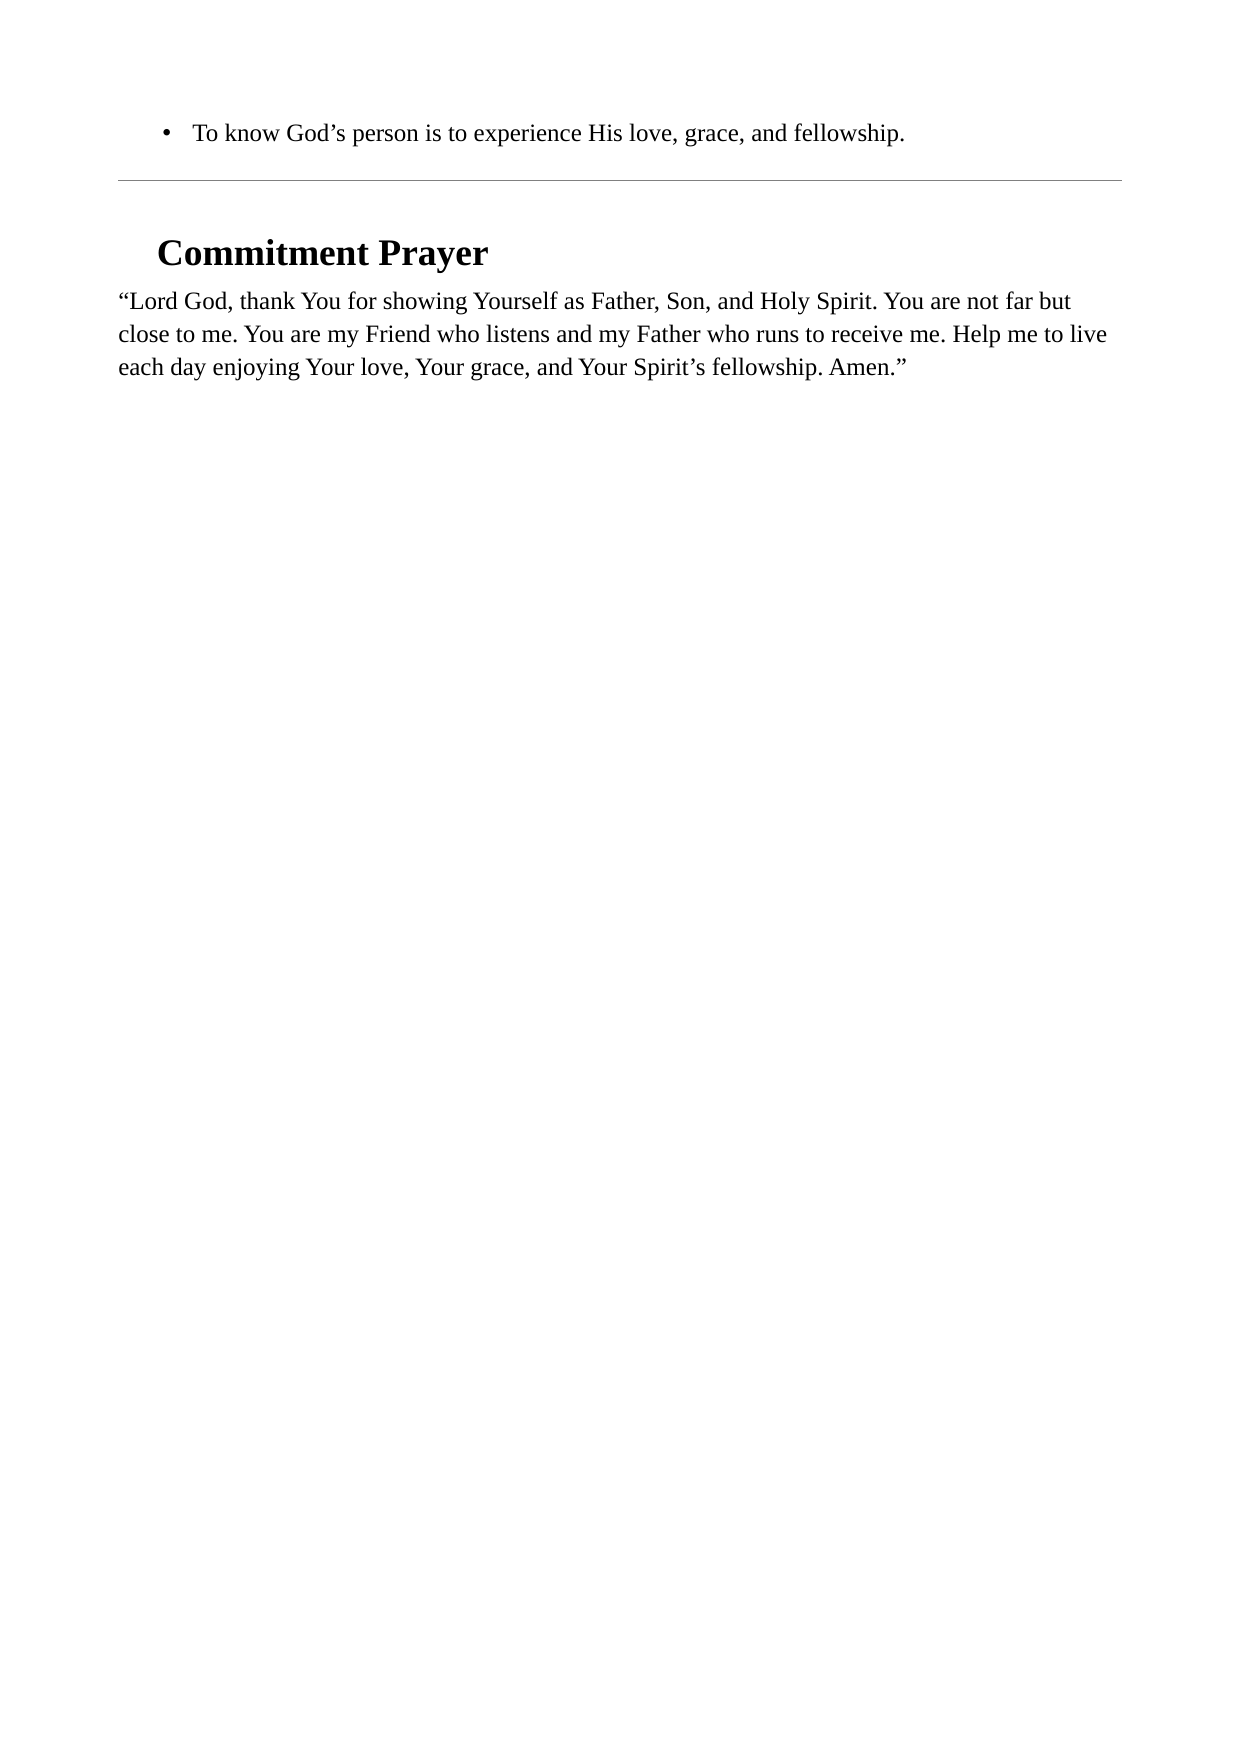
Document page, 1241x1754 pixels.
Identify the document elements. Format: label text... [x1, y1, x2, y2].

subtitle 🙏 Commitment Prayer [118, 231, 1122, 274]
list To know God’s person is to experience His love, grace, and fellowship. [162, 118, 1122, 147]
text “Lord God, thank You for showing Yourself as Father, Son, and Holy Spirit. You are not far but close to me. You are my Friend who listens and my Father who runs to receive me. Help me to live each day enjoying Your love, Your grace, and Your Spirit’s fellowship. Amen.” [118, 286, 1122, 381]
